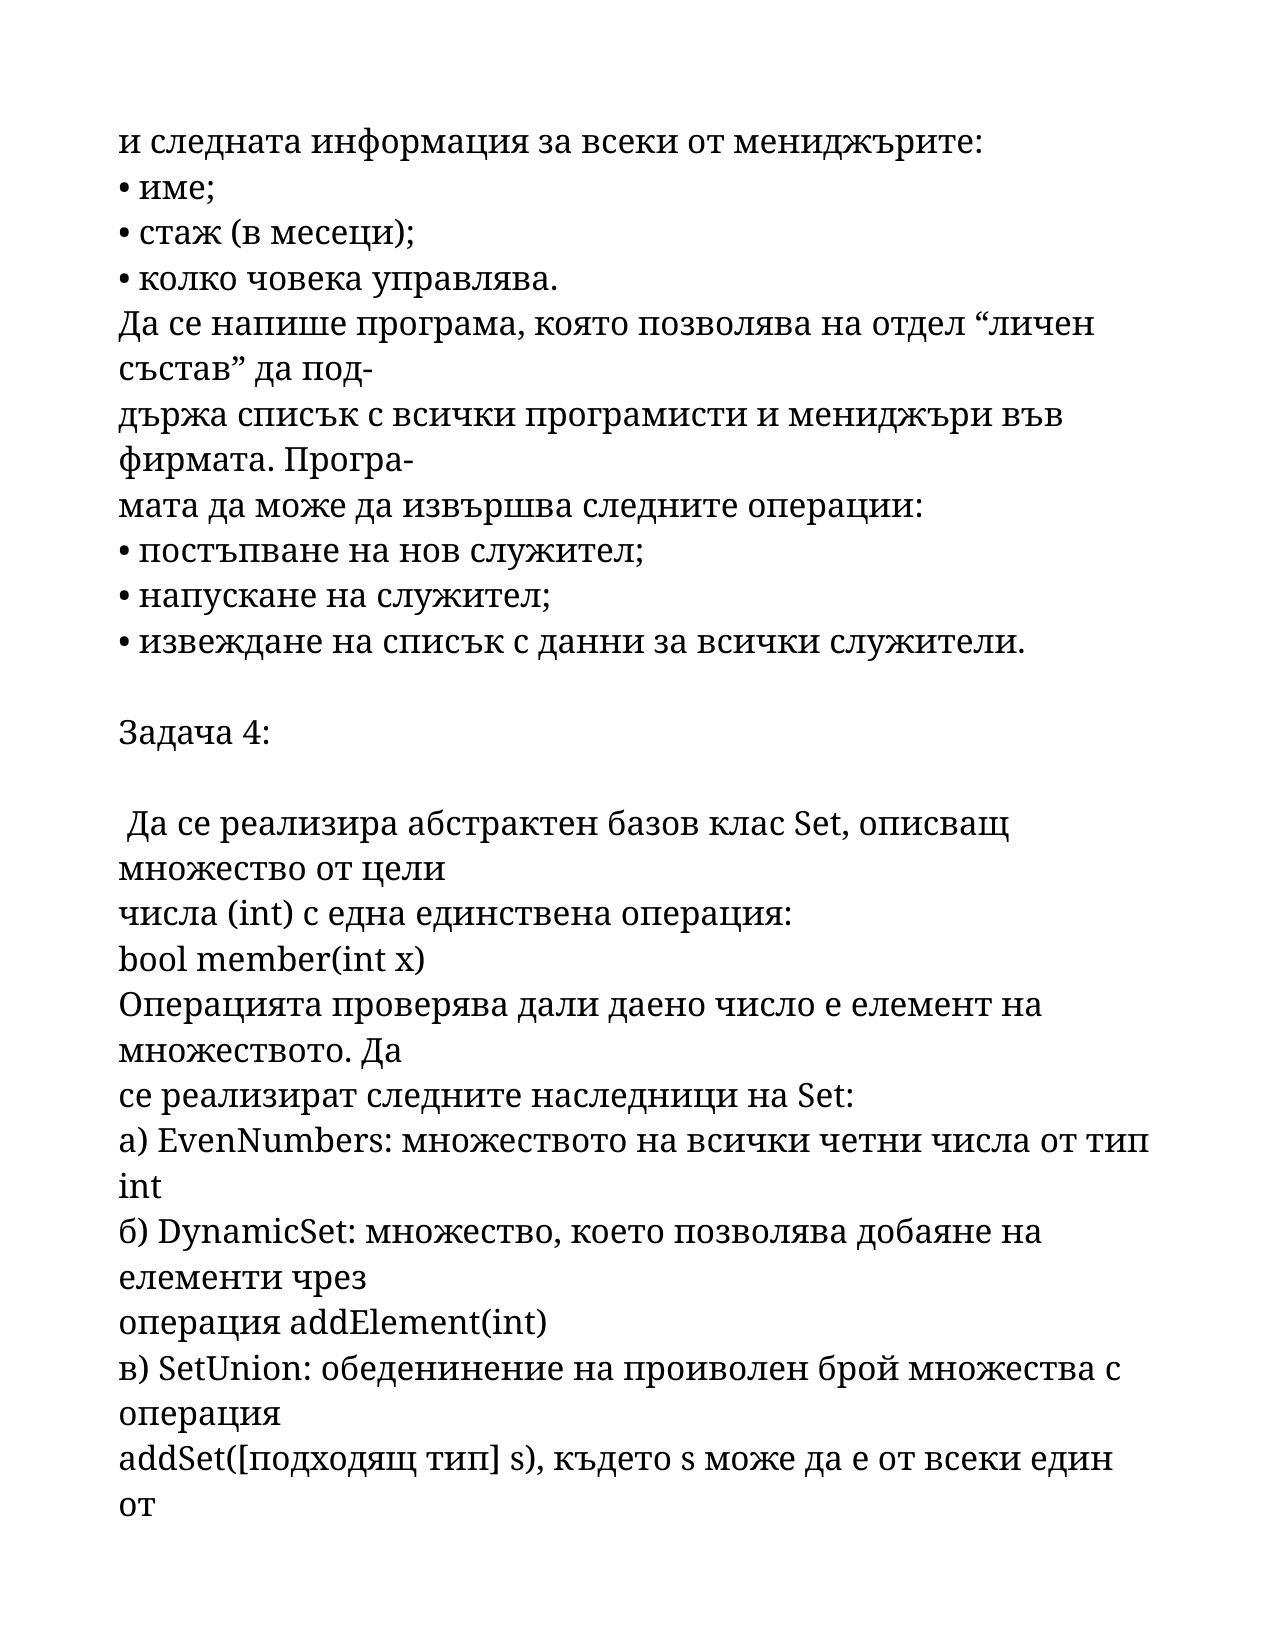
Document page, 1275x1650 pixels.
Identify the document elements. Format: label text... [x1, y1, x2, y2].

text се реализират следните наследници на Set: [118, 1072, 1157, 1117]
text Да се реализира абстрактен базов клас Set, описващ множество от цели [118, 799, 1157, 890]
text операция addElement(int) [118, 1299, 1157, 1344]
text мата да може да извършва следните операции: [118, 481, 1157, 527]
text Да се напише програма, която позволява на отдел “личен състав” да под- [118, 300, 1157, 391]
text • извеждане на списък с данни за всички служители. [118, 618, 1157, 663]
text bool member(int x) [118, 936, 1157, 981]
text addSet([подходящ тип] s), където s може да е от всеки един от [118, 1435, 1157, 1526]
text а) EvenNumbers: множеството на всички четни числа от тип int [118, 1117, 1157, 1208]
text • стаж (в месеци); [118, 209, 1157, 254]
text • колко човека управлява. [118, 254, 1157, 300]
text числа (int) с една единствена операция: [118, 890, 1157, 936]
text Задача 4: [118, 708, 1157, 754]
text Операцията проверява дали даено число е елемент на множеството. Да [118, 981, 1157, 1072]
text • постъпване на нов служител; [118, 527, 1157, 572]
text в) SetUnion: обеденинение на проиволен брой множества с операция [118, 1344, 1157, 1435]
text държа списък с всички програмисти и мениджъри във фирмата. Програ- [118, 391, 1157, 481]
text и следната информация за всеки от мениджърите: [118, 118, 1157, 163]
text б) DynamicSet: множество, което позволява добаяне на елементи чрез [118, 1208, 1157, 1299]
text • напускане на служител; [118, 572, 1157, 618]
text • име; [118, 163, 1157, 209]
